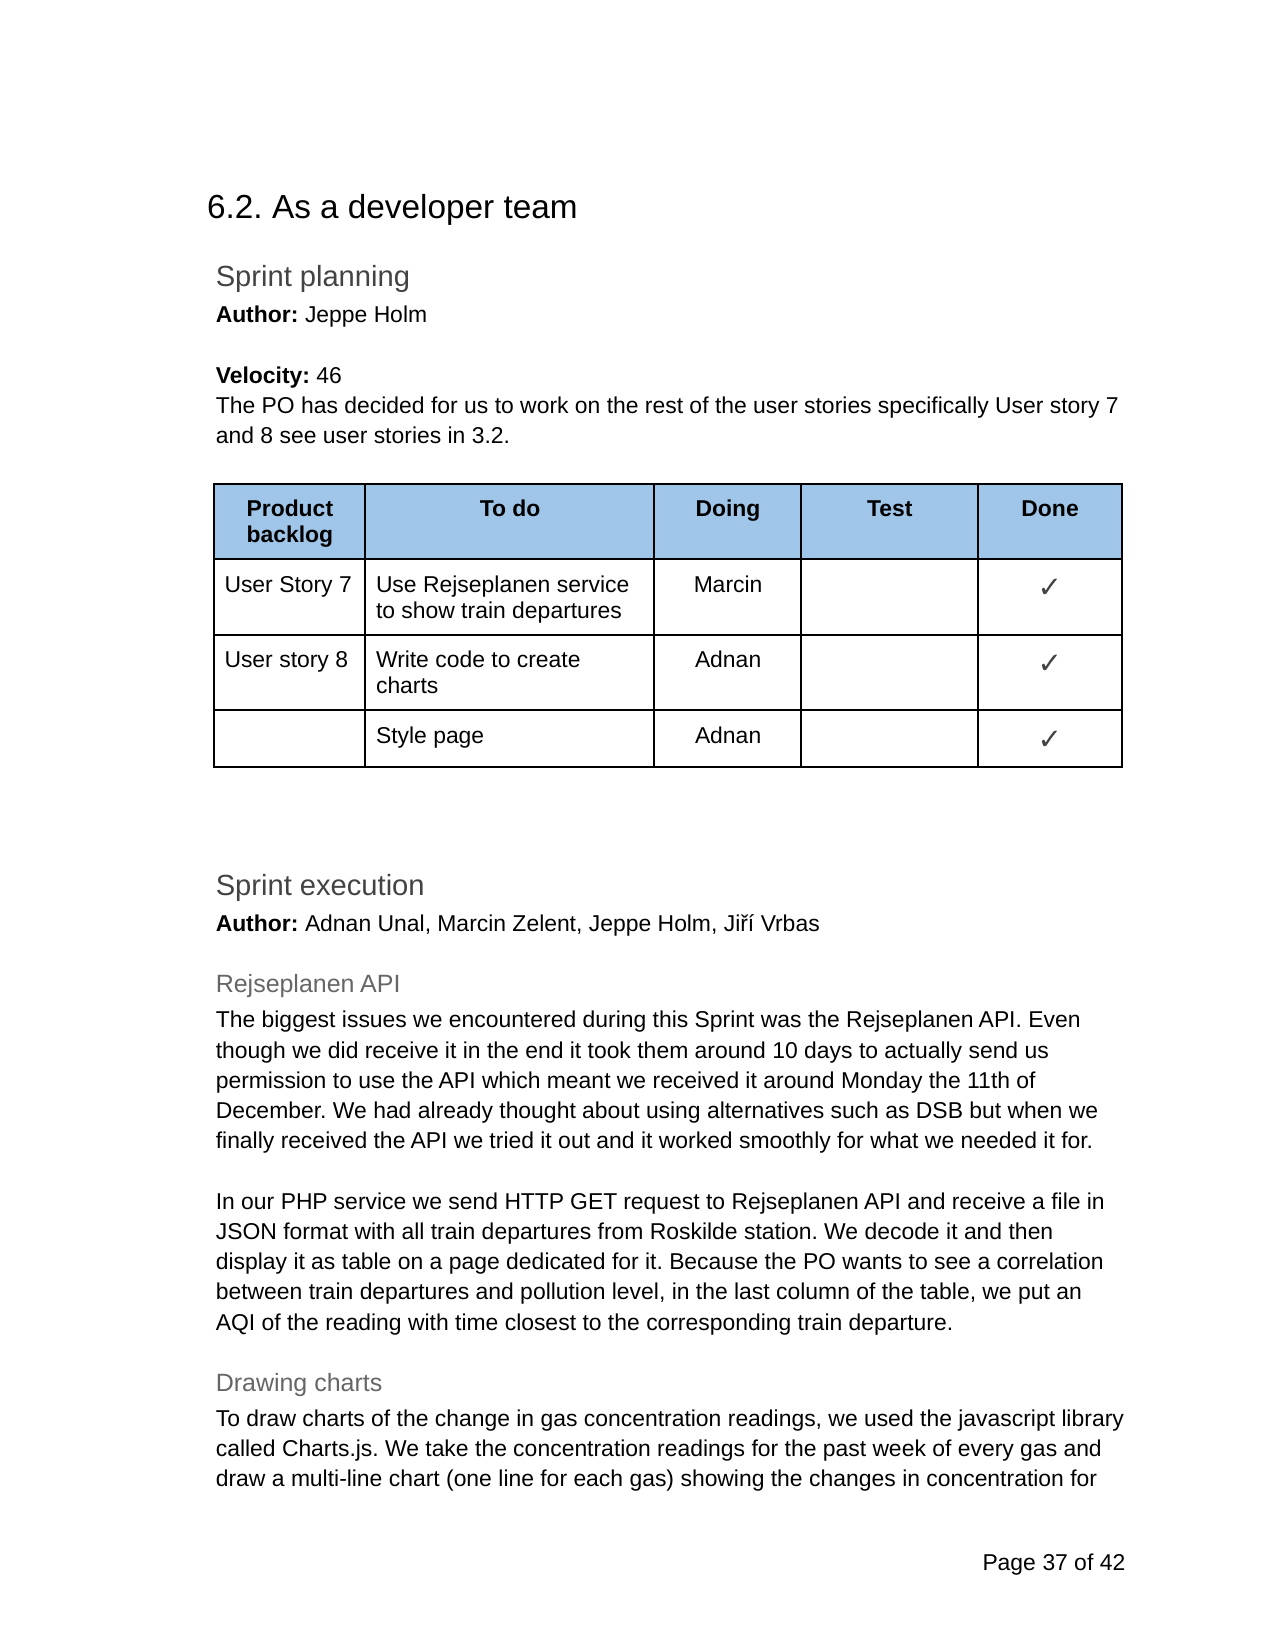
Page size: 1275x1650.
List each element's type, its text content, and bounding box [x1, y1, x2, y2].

text To draw charts of the change in gas concentration readings, we used the javascript library called Charts.js. We take the concentration readings for the past week of every gas and draw a multi-line chart (one line for each gas) showing the changes in concentration for [216, 1405, 1125, 1492]
text In our PHP service we send HTTP GET request to Rejseplanen API and receive a file in JSON format with all train departures from Roskilde station. We decode it and then display it as table on a page dedicated for it. Because the PO wants to see a correlation between train departures and pollution level, in the last column of the table, we put an AQI of the reading with time closest to the corresponding train departure. [216, 1188, 1125, 1335]
table_cell [215, 711, 364, 766]
table_cell Adnan [655, 711, 800, 766]
table_header Product backlog [215, 485, 364, 558]
subtitle Sprint planning [216, 259, 1125, 293]
subtitle Sprint execution [216, 868, 1125, 902]
text Author: Adnan Unal, Marcin Zelent, Jeppe Holm, Jiří Vrbas [216, 910, 1125, 936]
table_cell Style page [366, 711, 653, 766]
table_cell Use Rejseplanen service to show train departures [366, 560, 653, 634]
table_cell ✓ [979, 560, 1121, 634]
subtitle As a developer team [262, 187, 1125, 226]
table_header Done [979, 485, 1121, 558]
table_cell Marcin [655, 560, 800, 634]
table_cell User story 8 [215, 636, 364, 709]
table_cell Write code to create charts [366, 636, 653, 709]
table_cell [802, 636, 977, 709]
table_header Doing [655, 485, 800, 558]
table_header Test [802, 485, 977, 558]
table_cell [802, 711, 977, 766]
table_cell ✓ [979, 636, 1121, 709]
table_cell ✓ [979, 711, 1121, 766]
subtitle Drawing charts [216, 1368, 1125, 1397]
text Velocity: 46 The PO has decided for us to work on the rest of the user stories specifically User story 7 and 8 see user stories in 3.2. [216, 362, 1125, 448]
text The biggest issues we encountered during this Sprint was the Rejseplanen API. Even though we did receive it in the end it took them around 10 days to actually send us permission to use the API which meant we received it around Monday the 11th of December. We had already thought about using alternatives such as DSB but when we finally received the API we tried it out and it worked smoothly for what we needed it for. [216, 1006, 1125, 1153]
subtitle Rejseplanen API [216, 969, 1125, 998]
text Author: Jeppe Holm [216, 301, 1125, 327]
table_header To do [366, 485, 653, 558]
table_cell User Story 7 [215, 560, 364, 634]
table_cell [802, 560, 977, 634]
table_cell Adnan [655, 636, 800, 709]
